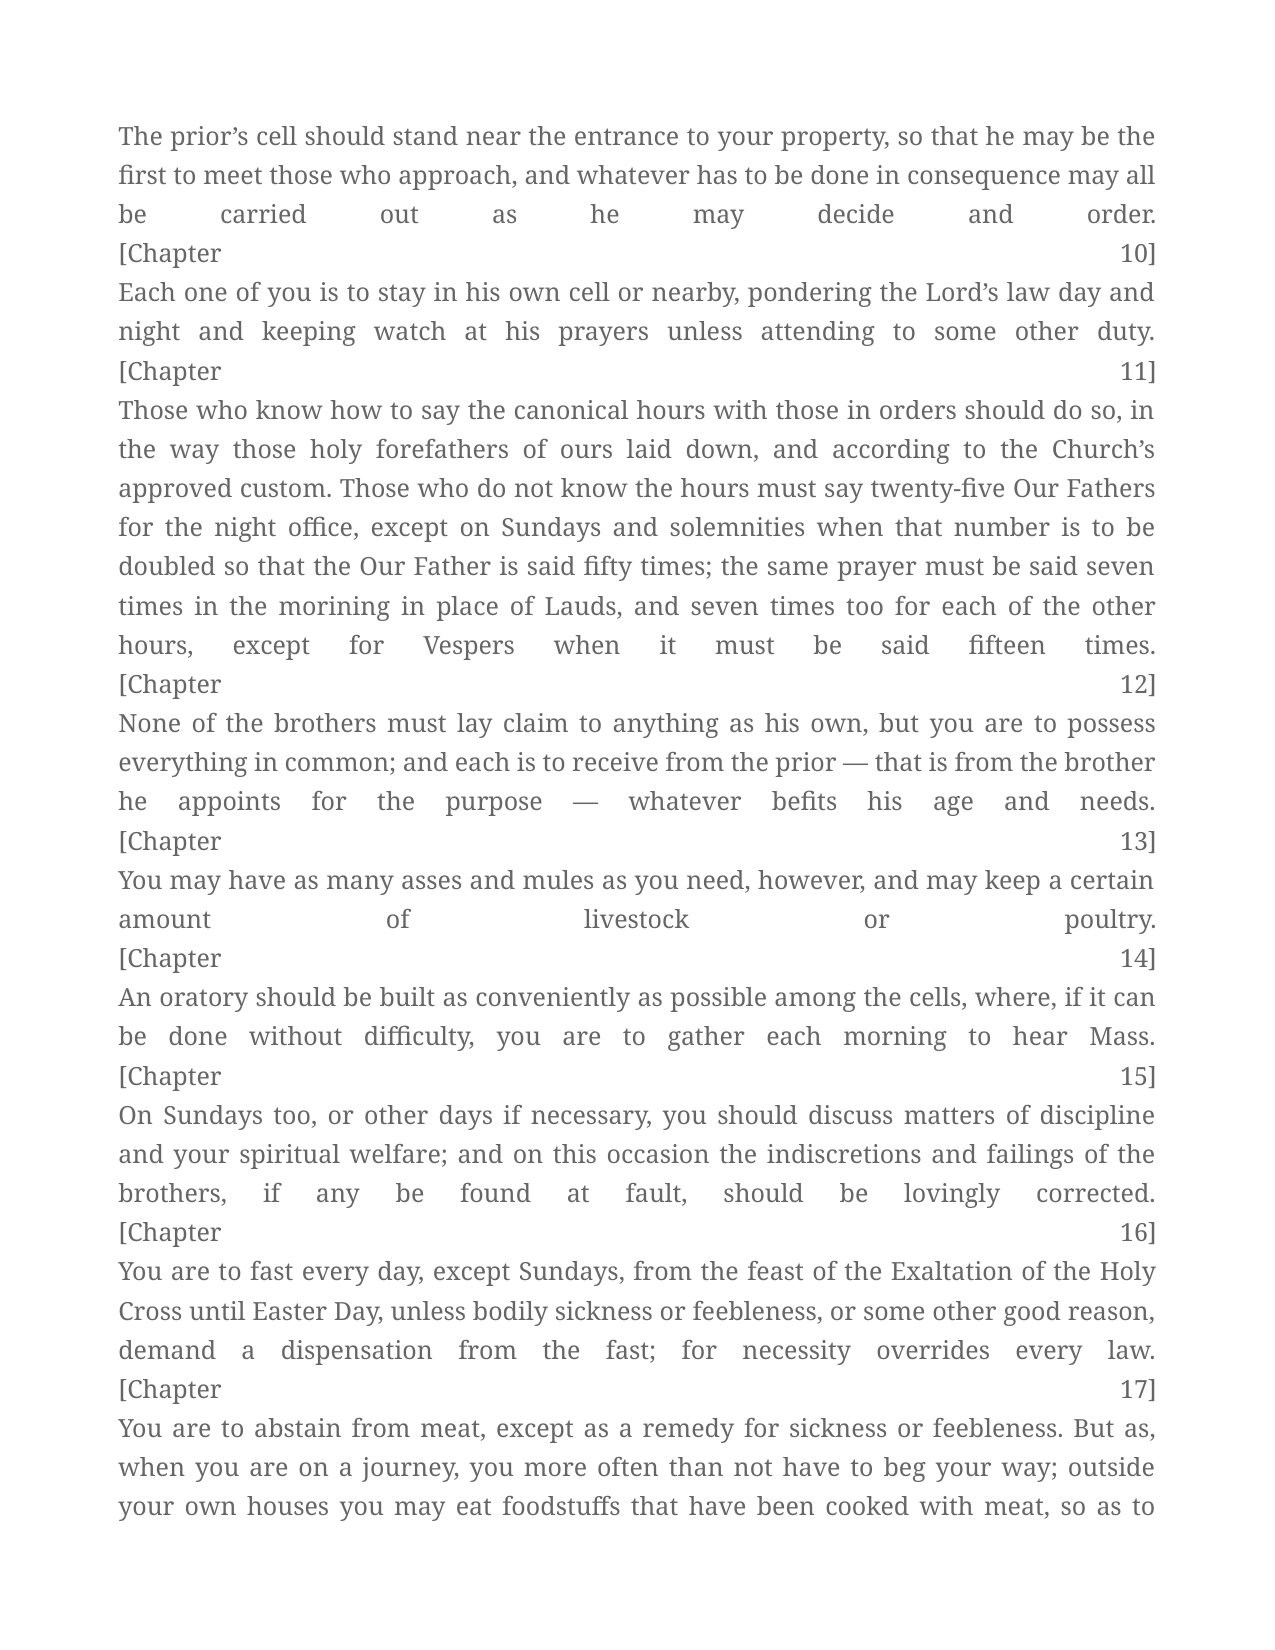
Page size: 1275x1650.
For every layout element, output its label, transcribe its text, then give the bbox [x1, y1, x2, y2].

text The prior’s cell should stand near the entrance to your property, so that he may be the first to meet those who approach, and whatever has to be done in consequence may all be carried out as he may decide and order. [Chapter 10] Each one of you is to stay in his own cell or nearby, pondering the Lord’s law day and night and keeping watch at his prayers unless attending to some other duty. [Chapter 11] Those who know how to say the canonical hours with those in orders should do so, in the way those holy forefathers of ours laid down, and according to the Church’s approved custom. Those who do not know the hours must say twenty-five Our Fathers for the night office, except on Sundays and solemnities when that number is to be doubled so that the Our Father is said fifty times; the same prayer must be said seven times in the morining in place of Lauds, and seven times too for each of the other hours, except for Vespers when it must be said fifteen times. [Chapter 12] None of the brothers must lay claim to anything as his own, but you are to possess everything in common; and each is to receive from the prior — that is from the brother he appoints for the purpose — whatever befits his age and needs. [Chapter 13] You may have as many asses and mules as you need, however, and may keep a certain amount of livestock or poultry. [Chapter 14] An oratory should be built as conveniently as possible among the cells, where, if it can be done without difficulty, you are to gather each morning to hear Mass. [Chapter 15] On Sundays too, or other days if necessary, you should discuss matters of discipline and your spiritual welfare; and on this occasion the indiscretions and failings of the brothers, if any be found at fault, should be lovingly corrected. [Chapter 16] You are to fast every day, except Sundays, from the feast of the Exaltation of the Holy Cross until Easter Day, unless bodily sickness or feebleness, or some other good reason, demand a dispensation from the fast; for necessity overrides every law. [Chapter 17] You are to abstain from meat, except as a remedy for sickness or feebleness. But as, when you are on a journey, you more often than not have to beg your way; outside your own houses you may eat foodstuffs that have been cooked with meat, so as to [118, 118, 1157, 1523]
